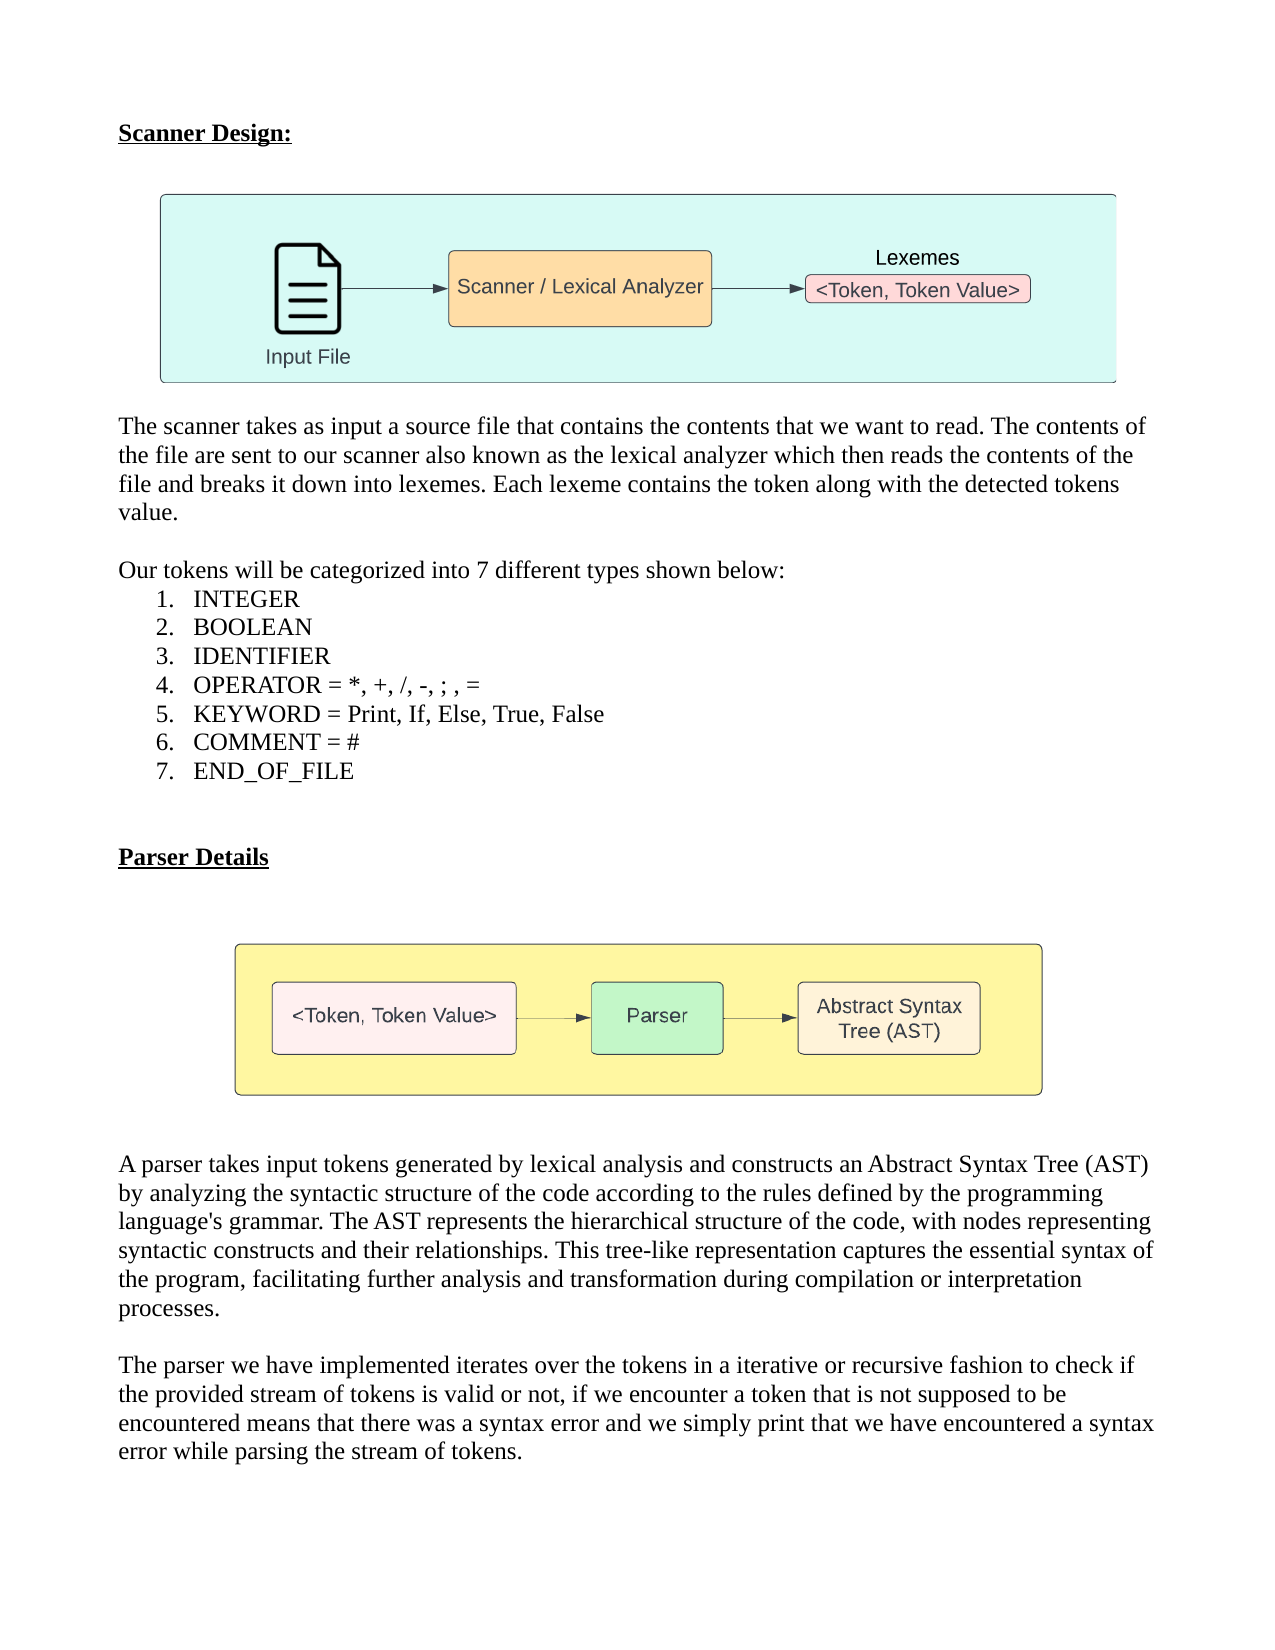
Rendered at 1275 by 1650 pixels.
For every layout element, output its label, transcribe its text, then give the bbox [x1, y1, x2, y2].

list KEYWORD = Print, If, Else, True, False [156, 699, 1157, 727]
text A parser takes input tokens generated by lexical analysis and constructs an Abstract Syntax Tree (AST) by analyzing the syntactic structure of the code according to the rules defined by the programming language's grammar. The AST represents the hierarchical structure of the code, with nodes representing syntactic constructs and their relationships. This tree-like representation captures the essential syntax of the program, facilitating further analysis and transformation during compilation or interpretation processes. [118, 1149, 1157, 1321]
list END_OF_FILE [156, 756, 1157, 785]
picture [159, 193, 1117, 383]
text The parser we have implemented iterates over the tokens in a iterative or recursive fashion to check if the provided stream of tokens is valid or not, if we encounter a token that is not supposed to be encountered means that there was a syntax error and we simply print that we have encountered a syntax error while parsing the stream of tokens. [118, 1350, 1157, 1465]
text Scanner Design: [118, 118, 1157, 147]
list BOOLEAN [156, 612, 1157, 641]
text Parser Details [118, 842, 1157, 871]
list OPERATOR = *, +, /, -, ; , = [156, 670, 1157, 699]
list COMMENT = # [156, 727, 1157, 756]
text The scanner takes as input a source file that contains the contents that we want to read. The contents of the file are sent to our scanner also known as the lexical analyzer which then reads the contents of the file and breaks it down into lexemes. Each lexeme contains the token along with the detected tokens value. [118, 411, 1157, 526]
list IDENTIFIER [156, 641, 1157, 670]
list INTEGER [156, 584, 1157, 612]
picture [180, 900, 1095, 1121]
text Our tokens will be categorized into 7 different types shown below: [118, 555, 1157, 584]
